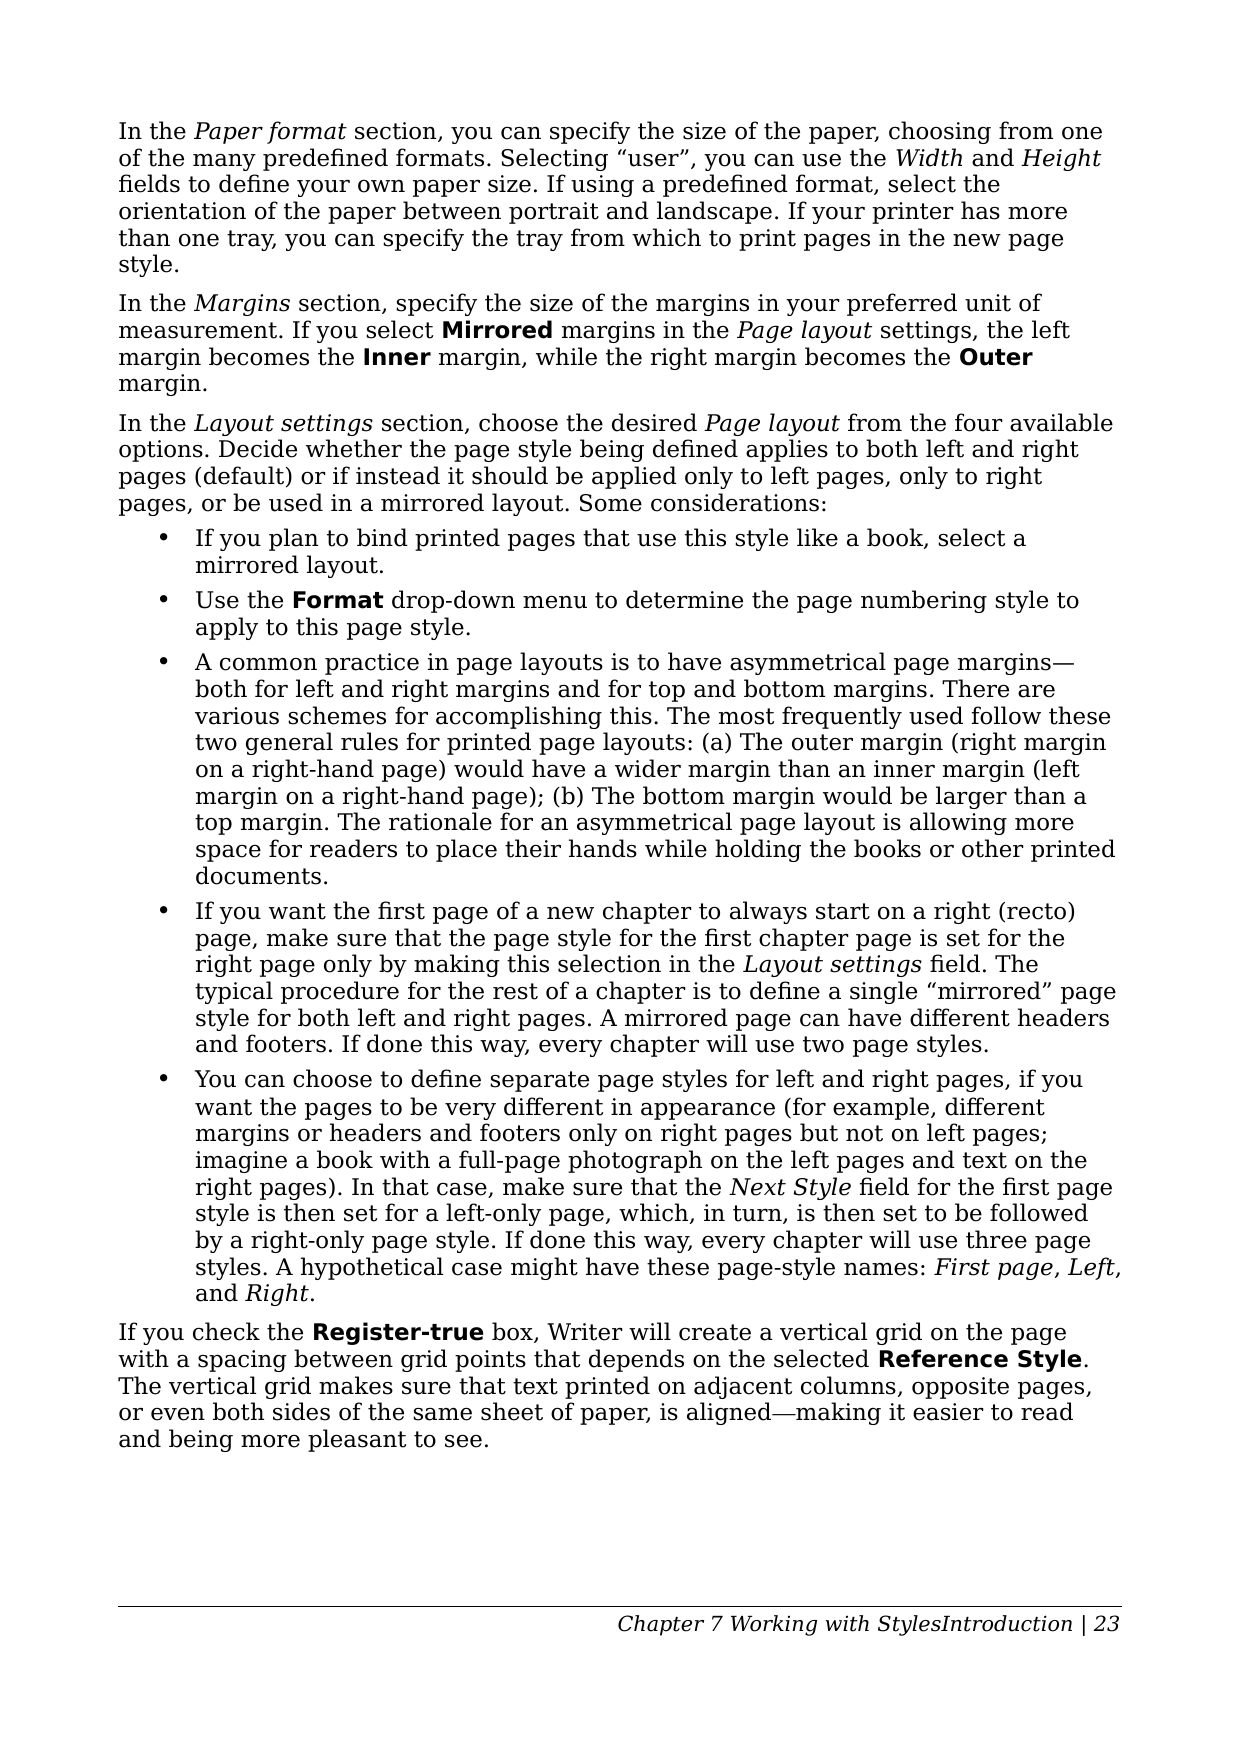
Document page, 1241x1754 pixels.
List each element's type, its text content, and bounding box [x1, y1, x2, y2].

list A common practice in page layouts is to have asymmetrical page margins—both for left and right margins and for top and bottom margins. There are various schemes for accomplishing this. The most frequently used follow these two general rules for printed page layouts: (a) The outer margin (right margin on a right-hand page) would have a wider margin than an inner margin (left margin on a right-hand page); (b) The bottom margin would be larger than a top margin. The rationale for an asymmetrical page layout is allowing more space for readers to place their hands while holding the books or other printed documents. [156, 647, 1122, 889]
list You can choose to define separate page styles for left and right pages, if you want the pages to be very different in appearance (for example, different margins or headers and footers only on right pages but not on left pages; imagine a book with a full-page photograph on the left pages and text on the right pages). In that case, make sure that the Next Style field for the first page style is then set for a left-only page, which, in turn, is then set to be followed by a right-only page style. If done this way, every chapter will use three page styles. A hypothetical case might have these page-style names: First page, Left, and Right. [156, 1064, 1122, 1307]
list Use the Format drop-down menu to determine the page numbering style to apply to this page style. [156, 585, 1122, 641]
text In the Margins section, specify the size of the margins in your preferred unit of measurement. If you select Mirrored margins in the Page layout settings, the left margin becomes the Inner margin, while the right margin becomes the Outer margin. [118, 291, 1122, 397]
list If you plan to bind printed pages that use this style like a book, select a mirrored layout. [156, 523, 1122, 579]
list In the Layout settings section, choose the desired Page layout from the four available options. Decide whether the page style being defined applies to both left and right pages (default) or if instead it should be applied only to left pages, only to right pages, or be used in a mirrored layout. Some considerations: [118, 410, 1122, 516]
list If you want the first page of a new chapter to always start on a right (recto) page, make sure that the page style for the first chapter page is set for the right page only by making this selection in the Layout settings field. The typical procedure for the rest of a chapter is to define a single “mirrored” page style for both left and right pages. A mirrored page can have different headers and footers. If done this way, every chapter will use two page styles. [156, 896, 1122, 1058]
text In the Paper format section, you can specify the size of the paper, choosing from one of the many predefined formats. Selecting “user”, you can use the Width and Height fields to define your own paper size. If using a predefined format, select the orientation of the paper between portrait and landscape. If your printer has more than one tray, you can specify the tray from which to print pages in the new page style. [118, 118, 1122, 278]
text If you check the Register-true box, Writer will create a vertical grid on the page with a spacing between grid points that depends on the selected Reference Style. The vertical grid makes sure that text printed on adjacent columns, opposite pages, or even both sides of the same sheet of paper, is aligned—making it easier to read and being more pleasant to see. [118, 1319, 1122, 1453]
